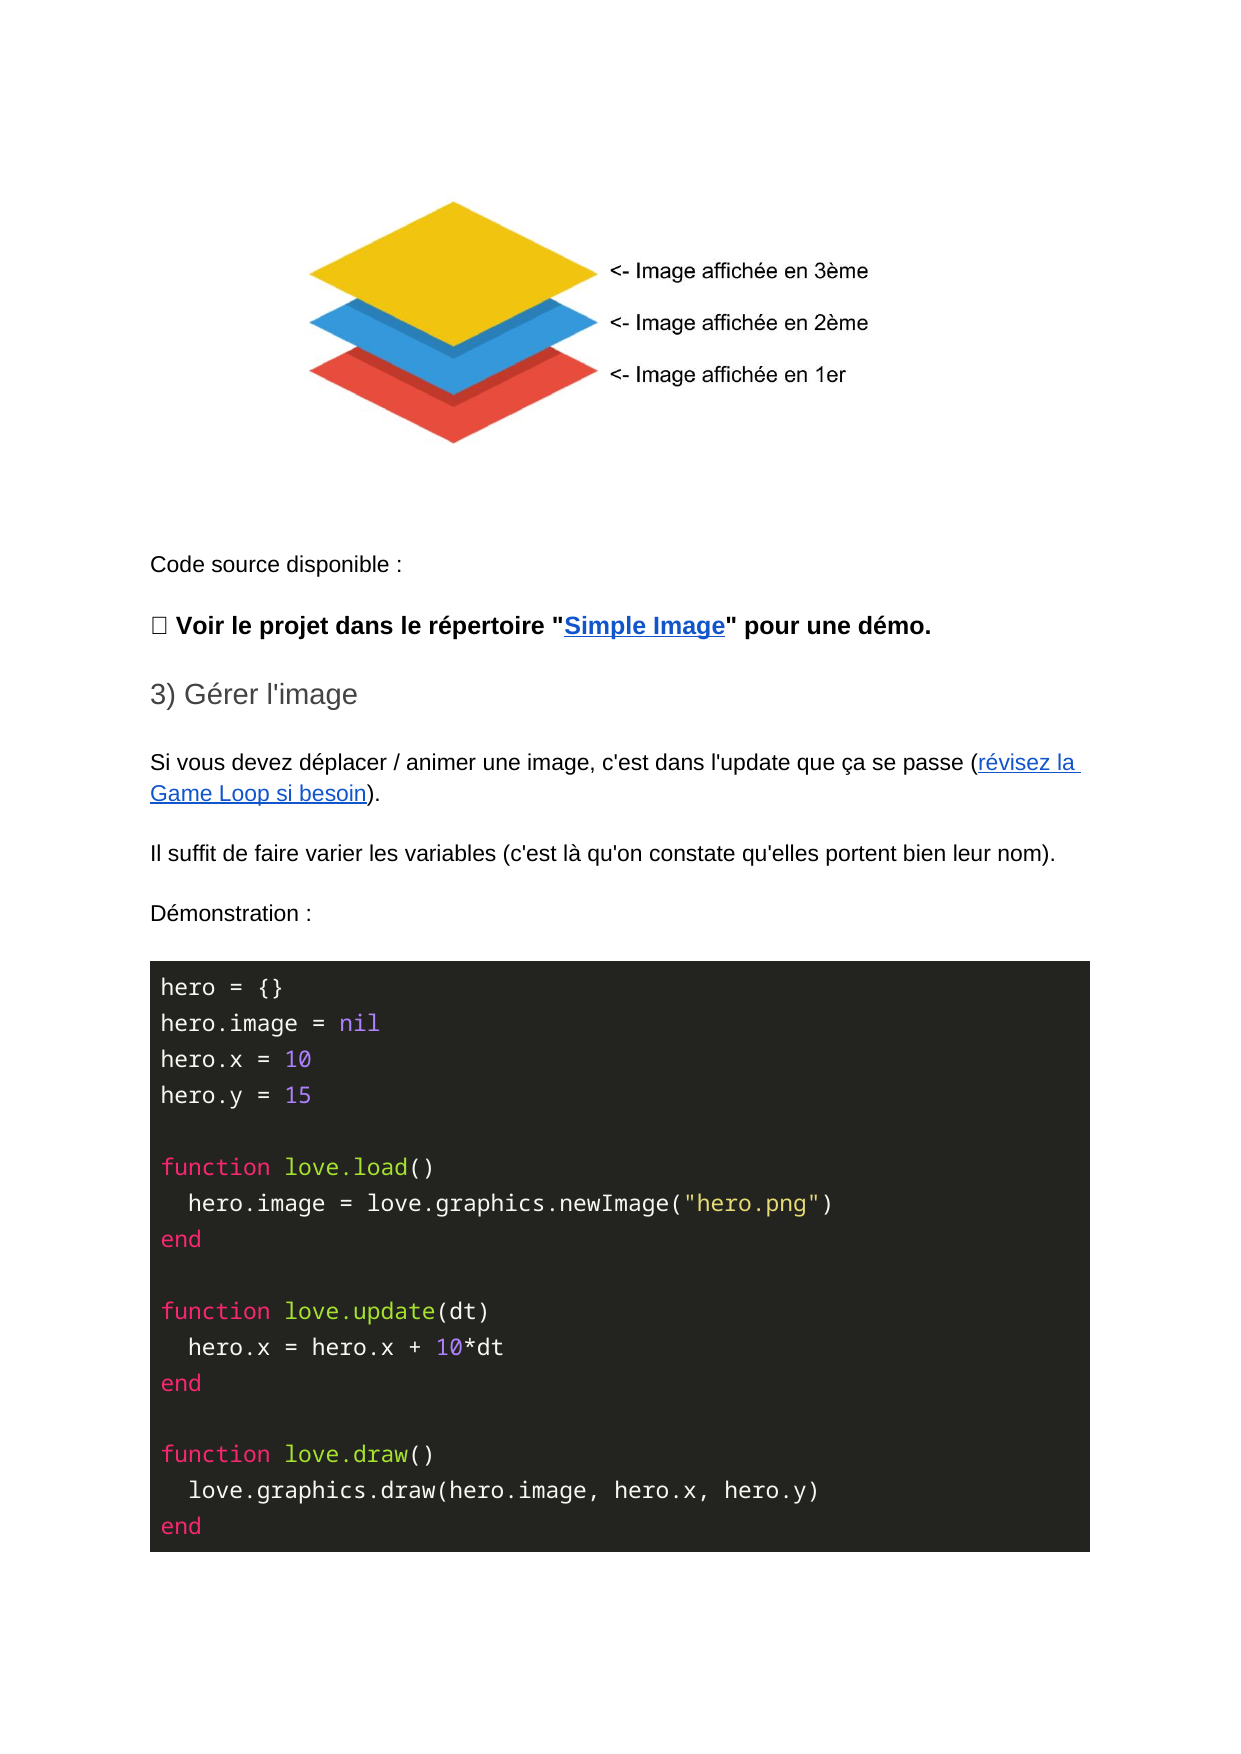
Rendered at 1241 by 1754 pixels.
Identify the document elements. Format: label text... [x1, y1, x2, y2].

text Si vous devez déplacer / animer une image, c'est dans l'update que ça se passe (révisez la Game Loop si besoin). [150, 749, 1090, 806]
text Code source disponible : [150, 551, 1090, 577]
table_header hero = {} hero.image = nil hero.x = 10 hero.y = 15 function love.load() hero.image = love.graphics.newImage("hero.png") end function love.update(dt) hero.x = hero.x + 10*dt end function love.draw() love.graphics.draw(hero.image, hero.x, hero.y) end [150, 961, 1090, 1552]
subtitle 3) Gérer l'image [150, 677, 1090, 711]
text 📁 Voir le projet dans le répertoire "Simple Image" pour une démo. [150, 611, 1090, 640]
text Démonstration : [150, 900, 1090, 927]
text Il suffit de faire varier les variables (c'est là qu'on constate qu'elles portent bien leur nom). [150, 840, 1090, 866]
picture [294, 150, 946, 517]
